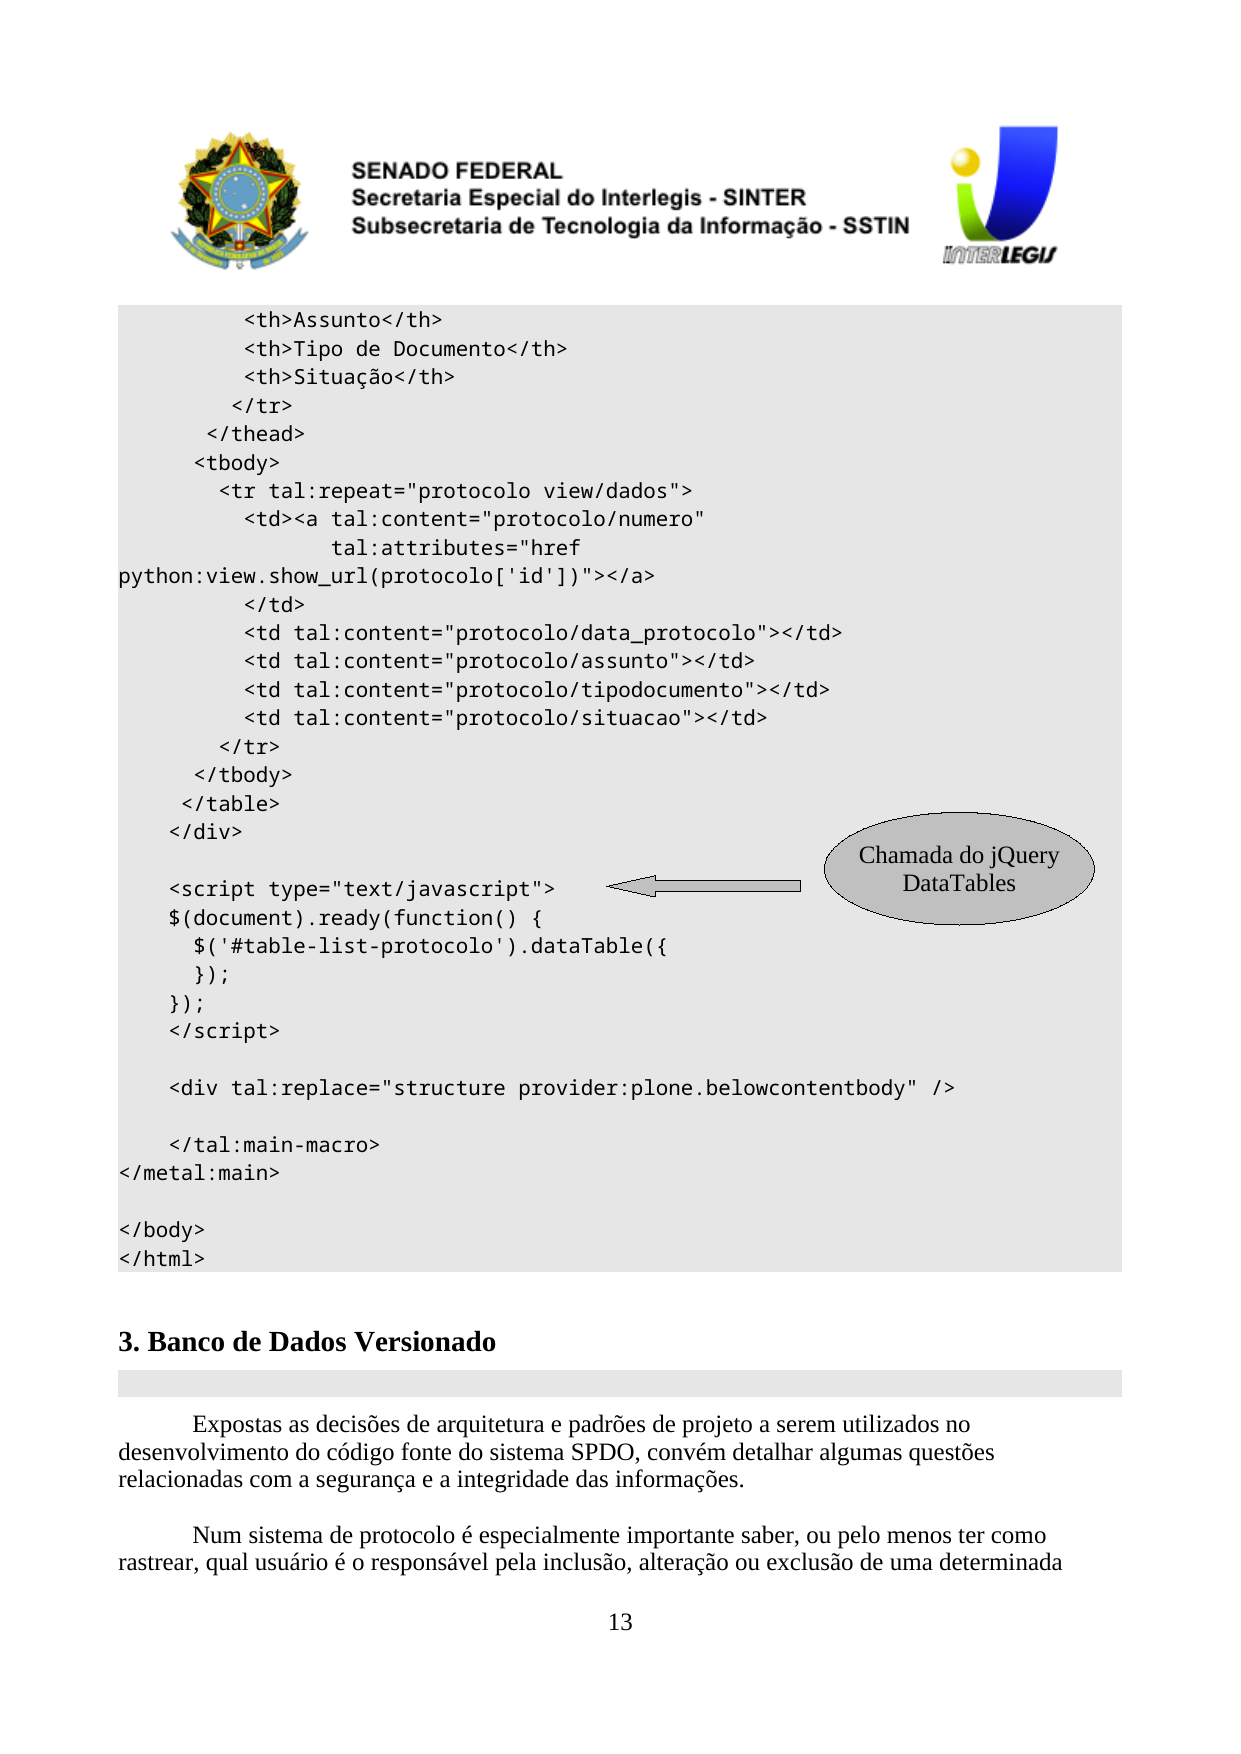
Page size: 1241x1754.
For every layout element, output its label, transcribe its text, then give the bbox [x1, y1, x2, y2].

picture [163, 118, 1078, 276]
text </tr> [118, 391, 1122, 419]
text <th>Assunto</th> [118, 305, 1122, 334]
text Expostas as decisões de arquitetura e padrões de projeto a serem utilizados no desenvolvimento do código fonte do sistema SPDO, convém detalhar algumas questões relacionadas com a segurança e a integridade das informações. [118, 1410, 1122, 1493]
text Num sistema de protocolo é especialmente importante saber, ou pelo menos ter como rastrear, qual usuário é o responsável pela inclusão, alteração ou exclusão de uma determinada [118, 1521, 1122, 1576]
text [1018, 817, 1122, 846]
text <td tal:content="protocolo/tipodocumento"></td> [118, 675, 1122, 703]
text <td tal:content="protocolo/assunto"></td> [118, 647, 1122, 675]
text <tbody> [118, 448, 1122, 476]
text tal:attributes="href python:view.show_url(protocolo['id'])"></a> [118, 533, 1122, 590]
text $(document).ready(function() { [118, 903, 1122, 931]
text </div> [118, 817, 901, 846]
text </tbody> [118, 760, 1122, 789]
text }); [118, 988, 1122, 1016]
subtitle 3. Banco de Dados Versionado [118, 1325, 1122, 1357]
text <th>Situação</th> [118, 362, 1122, 391]
text <td><a tal:content="protocolo/numero" [118, 504, 1122, 533]
text <td tal:content="protocolo/situacao"></td> [118, 703, 1122, 732]
text </tal:main-macro> [118, 1130, 1122, 1158]
text </thead> [118, 419, 1122, 448]
text </metal:main> [118, 1158, 1122, 1187]
text </body> [118, 1215, 1122, 1244]
text </script> [118, 1016, 1122, 1045]
text [1069, 874, 1122, 903]
text <td tal:content="protocolo/data_protocolo"></td> [118, 618, 1122, 647]
text </table> [118, 789, 1122, 817]
text <script type="text/javascript"> [118, 874, 850, 903]
text <th>Tipo de Documento</th> [118, 334, 1122, 362]
text </html> [118, 1244, 1122, 1272]
text $('#table-list-protocolo').dataTable({ [118, 931, 1122, 959]
text <tr tal:repeat="protocolo view/dados"> [118, 476, 1122, 504]
text <div tal:replace="structure provider:plone.belowcontentbody" /> [118, 1073, 1122, 1102]
text </td> [118, 590, 1122, 618]
text }); [118, 959, 1122, 988]
text </tr> [118, 732, 1122, 760]
